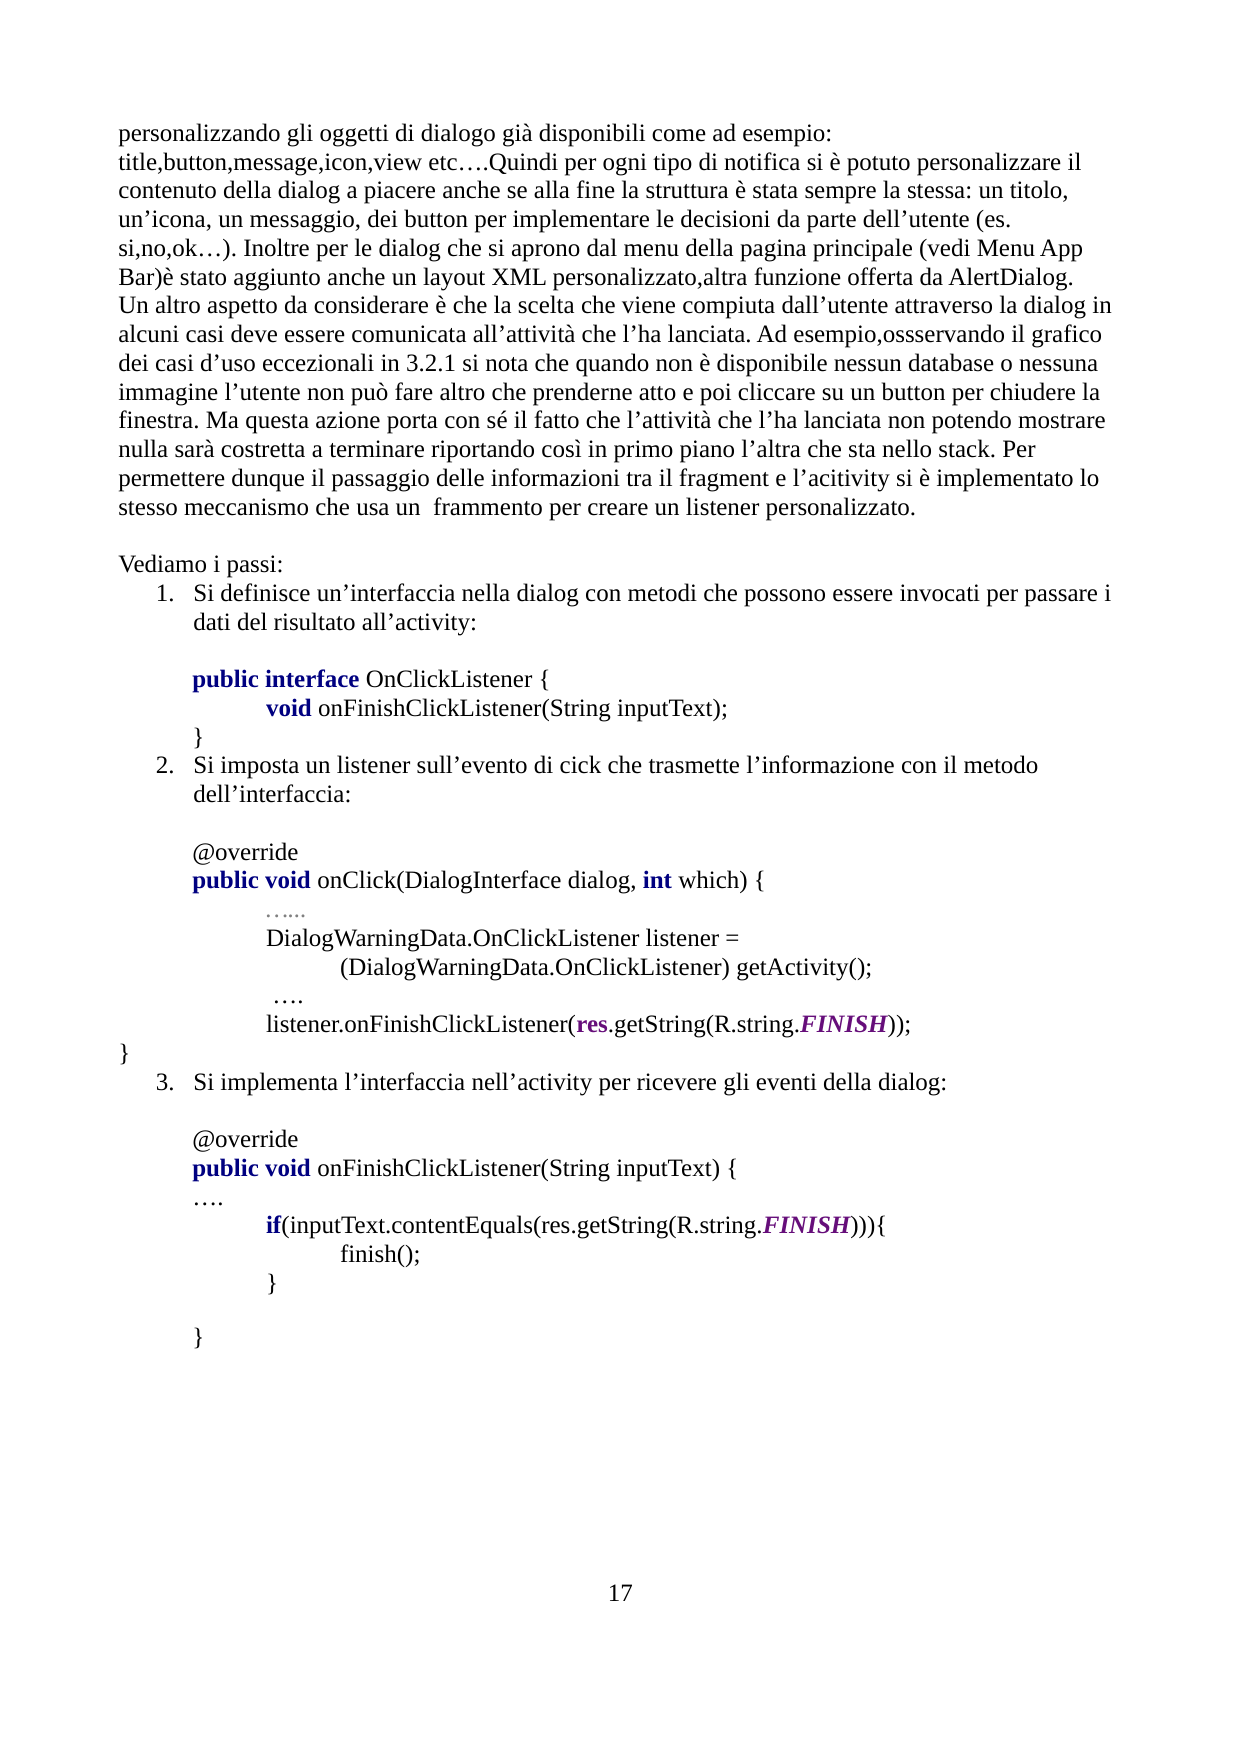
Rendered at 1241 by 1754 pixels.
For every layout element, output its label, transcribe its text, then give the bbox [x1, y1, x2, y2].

text …. [118, 1182, 1122, 1211]
text finish(); [118, 1239, 1122, 1268]
list Si implementa l’interfaccia nell’activity per ricevere gli eventi della dialog: [156, 1067, 1122, 1096]
text public void onClick(DialogInterface dialog, int which) { [118, 866, 1122, 894]
subtitle } [118, 1322, 1122, 1351]
text } [118, 1268, 1122, 1297]
text public interface OnClickListener { [118, 664, 1122, 693]
list Si imposta un listener sull’evento di cick che trasmette l’informazione con il metodo dell’interfaccia: [156, 751, 1122, 808]
text @override [118, 1124, 1122, 1153]
text DialogWarningData.OnClickListener listener = [118, 923, 1122, 952]
text listener.onFinishClickListener(res.getString(R.string.FINISH)); [118, 1009, 1122, 1038]
text …... [118, 894, 1122, 923]
list Si definisce un’interfaccia nella dialog con metodi che possono essere invocati per passare i dati del risultato all’activity: [156, 578, 1122, 636]
text public void onFinishClickListener(String inputText) { [118, 1153, 1122, 1182]
text (DialogWarningData.OnClickListener) getActivity(); [118, 952, 1122, 981]
text @override [118, 837, 1122, 866]
text if(inputText.contentEquals(res.getString(R.string.FINISH))){ [118, 1211, 1122, 1239]
text Vediamo i passi: [118, 549, 1122, 578]
text Un altro aspetto da considerare è che la scelta che viene compiuta dall’utente attraverso la dialog in alcuni casi deve essere comunicata all’attività che l’ha lanciata. Ad esempio,ossservando il grafico dei casi d’uso eccezionali in 3.2.1 si nota che quando non è disponibile nessun database o nessuna immagine l’utente non può fare altro che prenderne atto e poi cliccare su un button per chiudere la finestra. Ma questa azione porta con sé il fatto che l’attività che l’ha lanciata non potendo mostrare nulla sarà costretta a terminare riportando così in primo piano l’altra che sta nello stack. Per permettere dunque il passaggio delle informazioni tra il fragment e l’acitivity si è implementato lo stesso meccanismo che usa un frammento per creare un listener personalizzato. [118, 291, 1122, 521]
text …. [118, 981, 1122, 1009]
text } [118, 722, 1122, 751]
text personalizzando gli oggetti di dialogo già disponibili come ad esempio: title,button,message,icon,view etc….Quindi per ogni tipo di notifica si è potuto personalizzare il contenuto della dialog a piacere anche se alla fine la struttura è stata sempre la stessa: un titolo, un’icona, un messaggio, dei button per implementare le decisioni da parte dell’utente (es. si,no,ok…). Inoltre per le dialog che si aprono dal menu della pagina principale (vedi Menu App Bar)è stato aggiunto anche un layout XML personalizzato,altra funzione offerta da AlertDialog. [118, 118, 1122, 291]
text void onFinishClickListener(String inputText); [118, 693, 1122, 722]
text } [118, 1038, 1122, 1067]
